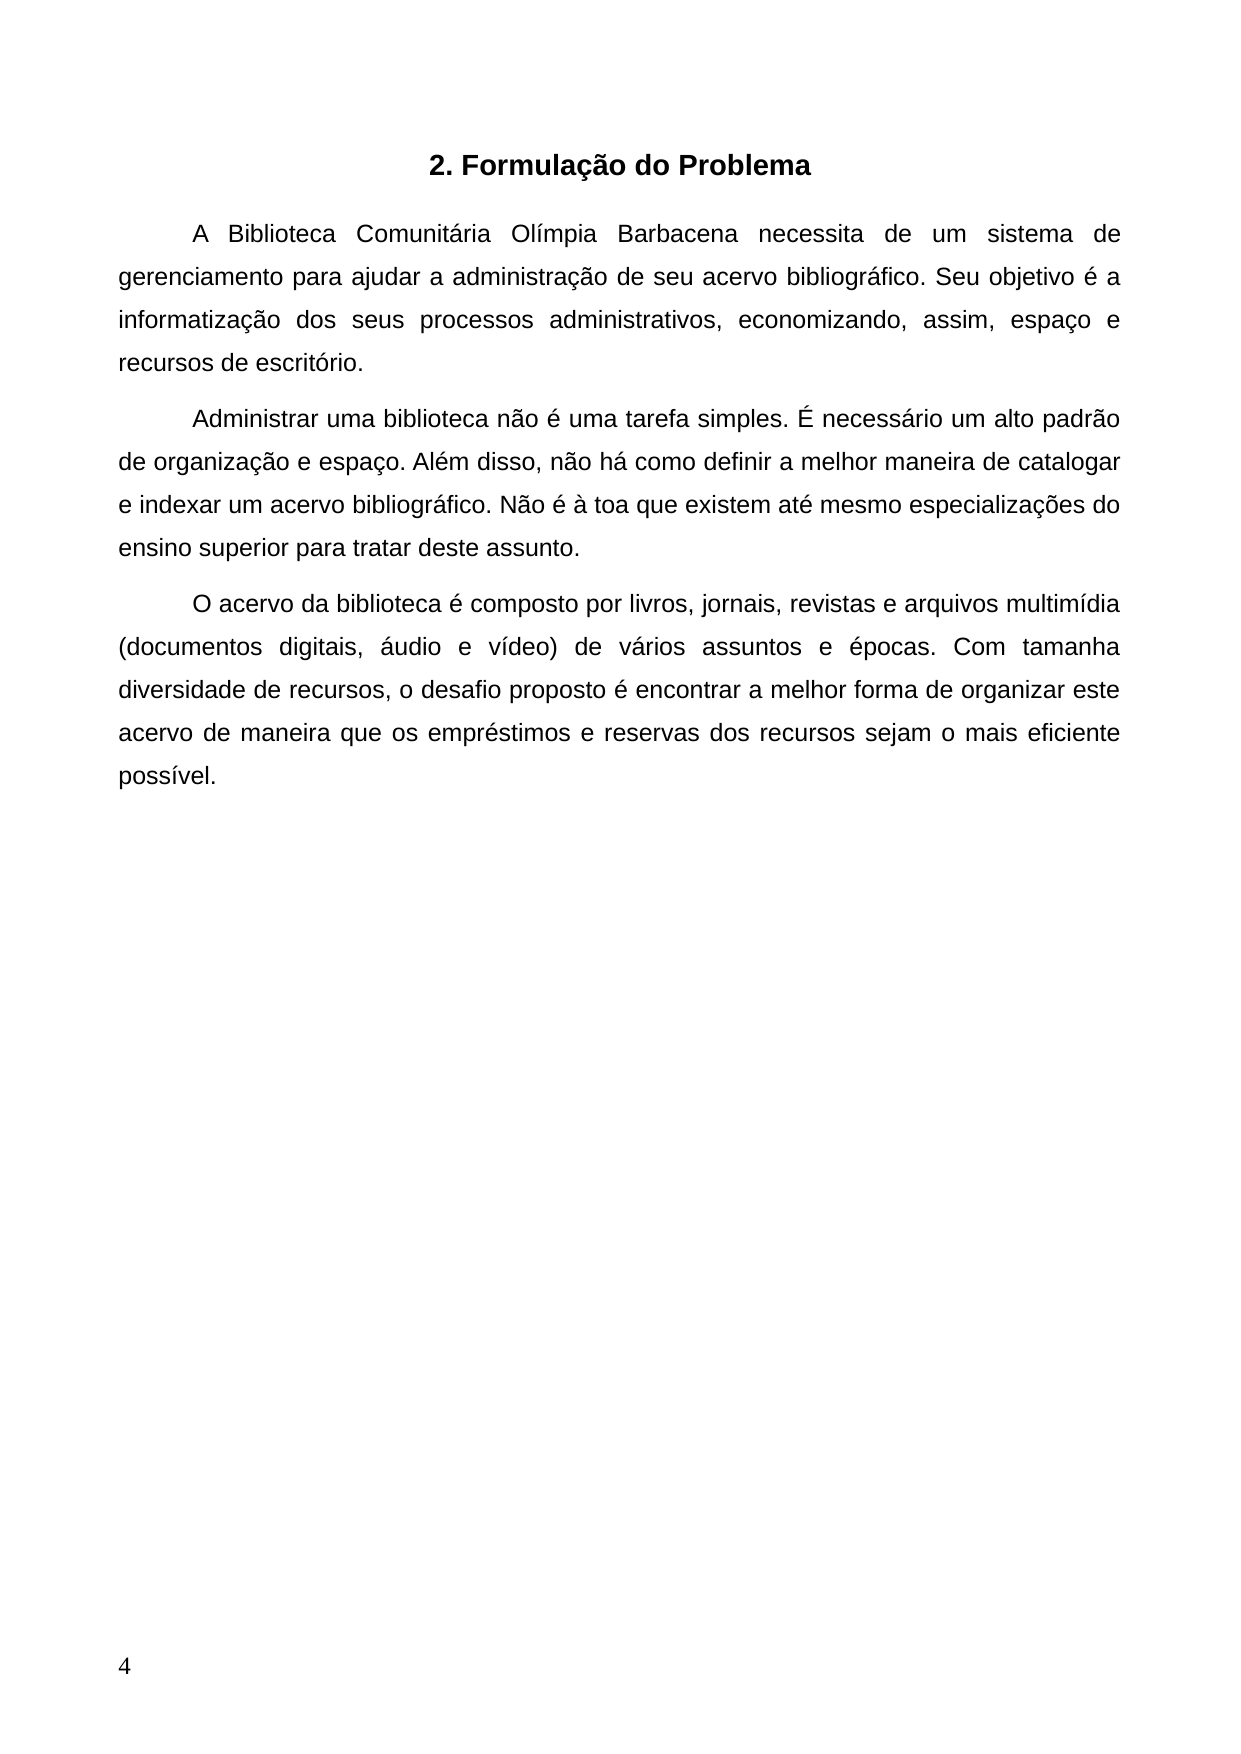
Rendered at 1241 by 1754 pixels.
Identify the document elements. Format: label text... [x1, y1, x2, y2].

text A Biblioteca Comunitária Olímpia Barbacena necessita de um sistema de gerenciamento para ajudar a administração de seu acervo bibliográfico. Seu objetivo é a informatização dos seus processos administrativos, economizando, assim, espaço e recursos de escritório. [118, 219, 1122, 377]
text Administrar uma biblioteca não é uma tarefa simples. É necessário um alto padrão de organização e espaço. Além disso, não há como definir a melhor maneira de catalogar e indexar um acervo bibliográfico. Não é à toa que existem até mesmo especializações do ensino superior para tratar deste assunto. [118, 404, 1122, 562]
text O acervo da biblioteca é composto por livros, jornais, revistas e arquivos multimídia (documentos digitais, áudio e vídeo) de vários assuntos e épocas. Com tamanha diversidade de recursos, o desafio proposto é encontrar a melhor forma de organizar este acervo de maneira que os empréstimos e reservas dos recursos sejam o mais eficiente possível. [118, 589, 1122, 790]
text 2. Formulação do Problema [118, 148, 1122, 181]
